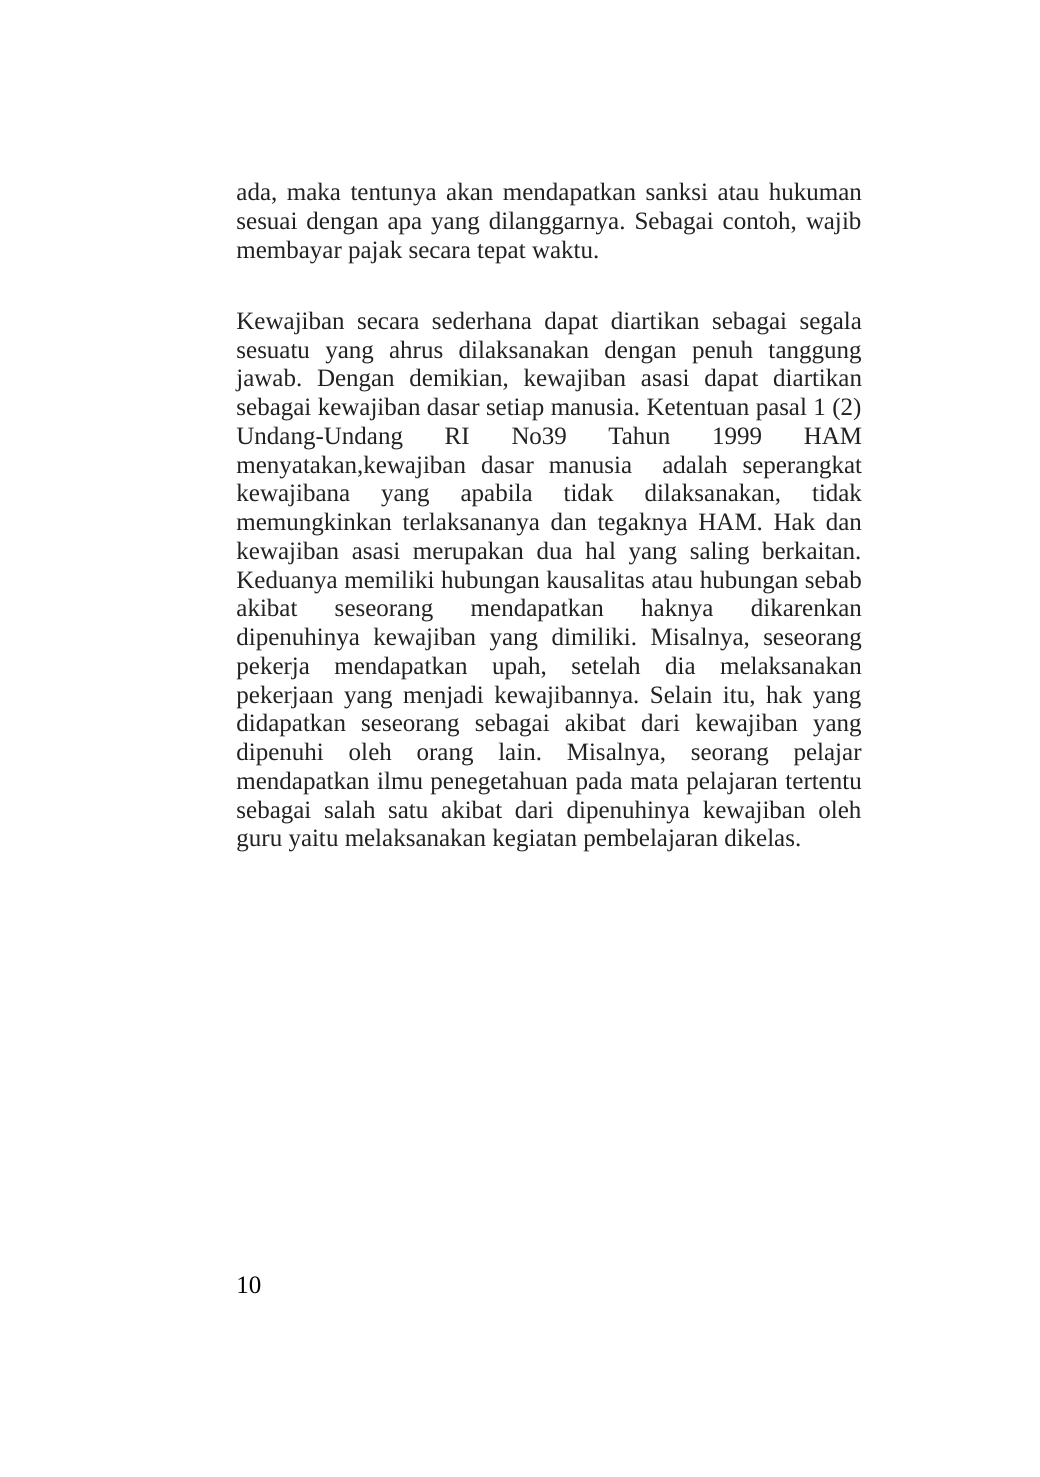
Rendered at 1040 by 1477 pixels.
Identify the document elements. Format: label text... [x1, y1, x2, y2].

text ada, maka tentunya akan mendapatkan sanksi atau hukuman sesuai dengan apa yang dilanggarnya. Sebagai contoh, wajib membayar pajak secara tepat waktu. [236, 177, 862, 263]
text Kewajiban secara sederhana dapat diartikan sebagai segala sesuatu yang ahrus dilaksanakan dengan penuh tanggung jawab. Dengan demikian, kewajiban asasi dapat diartikan sebagai kewajiban dasar setiap manusia. Ketentuan pasal 1 (2) Undang-Undang RI No39 Tahun 1999 HAM menyatakan,kewajiban dasar manusia adalah seperangkat kewajibana yang apabila tidak dilaksanakan, tidak memungkinkan terlaksananya dan tegaknya HAM. Hak dan kewajiban asasi merupakan dua hal yang saling berkaitan. Keduanya memiliki hubungan kausalitas atau hubungan sebab akibat seseorang mendapatkan haknya dikarenkan dipenuhinya kewajiban yang dimiliki. Misalnya, seseorang pekerja mendapatkan upah, setelah dia melaksanakan pekerjaan yang menjadi kewajibannya. Selain itu, hak yang didapatkan seseorang sebagai akibat dari kewajiban yang dipenuhi oleh orang lain. Misalnya, seorang pelajar mendapatkan ilmu penegetahuan pada mata pelajaran tertentu sebagai salah satu akibat dari dipenuhinya kewajiban oleh guru yaitu melaksanakan kegiatan pembelajaran dikelas. [236, 306, 862, 852]
